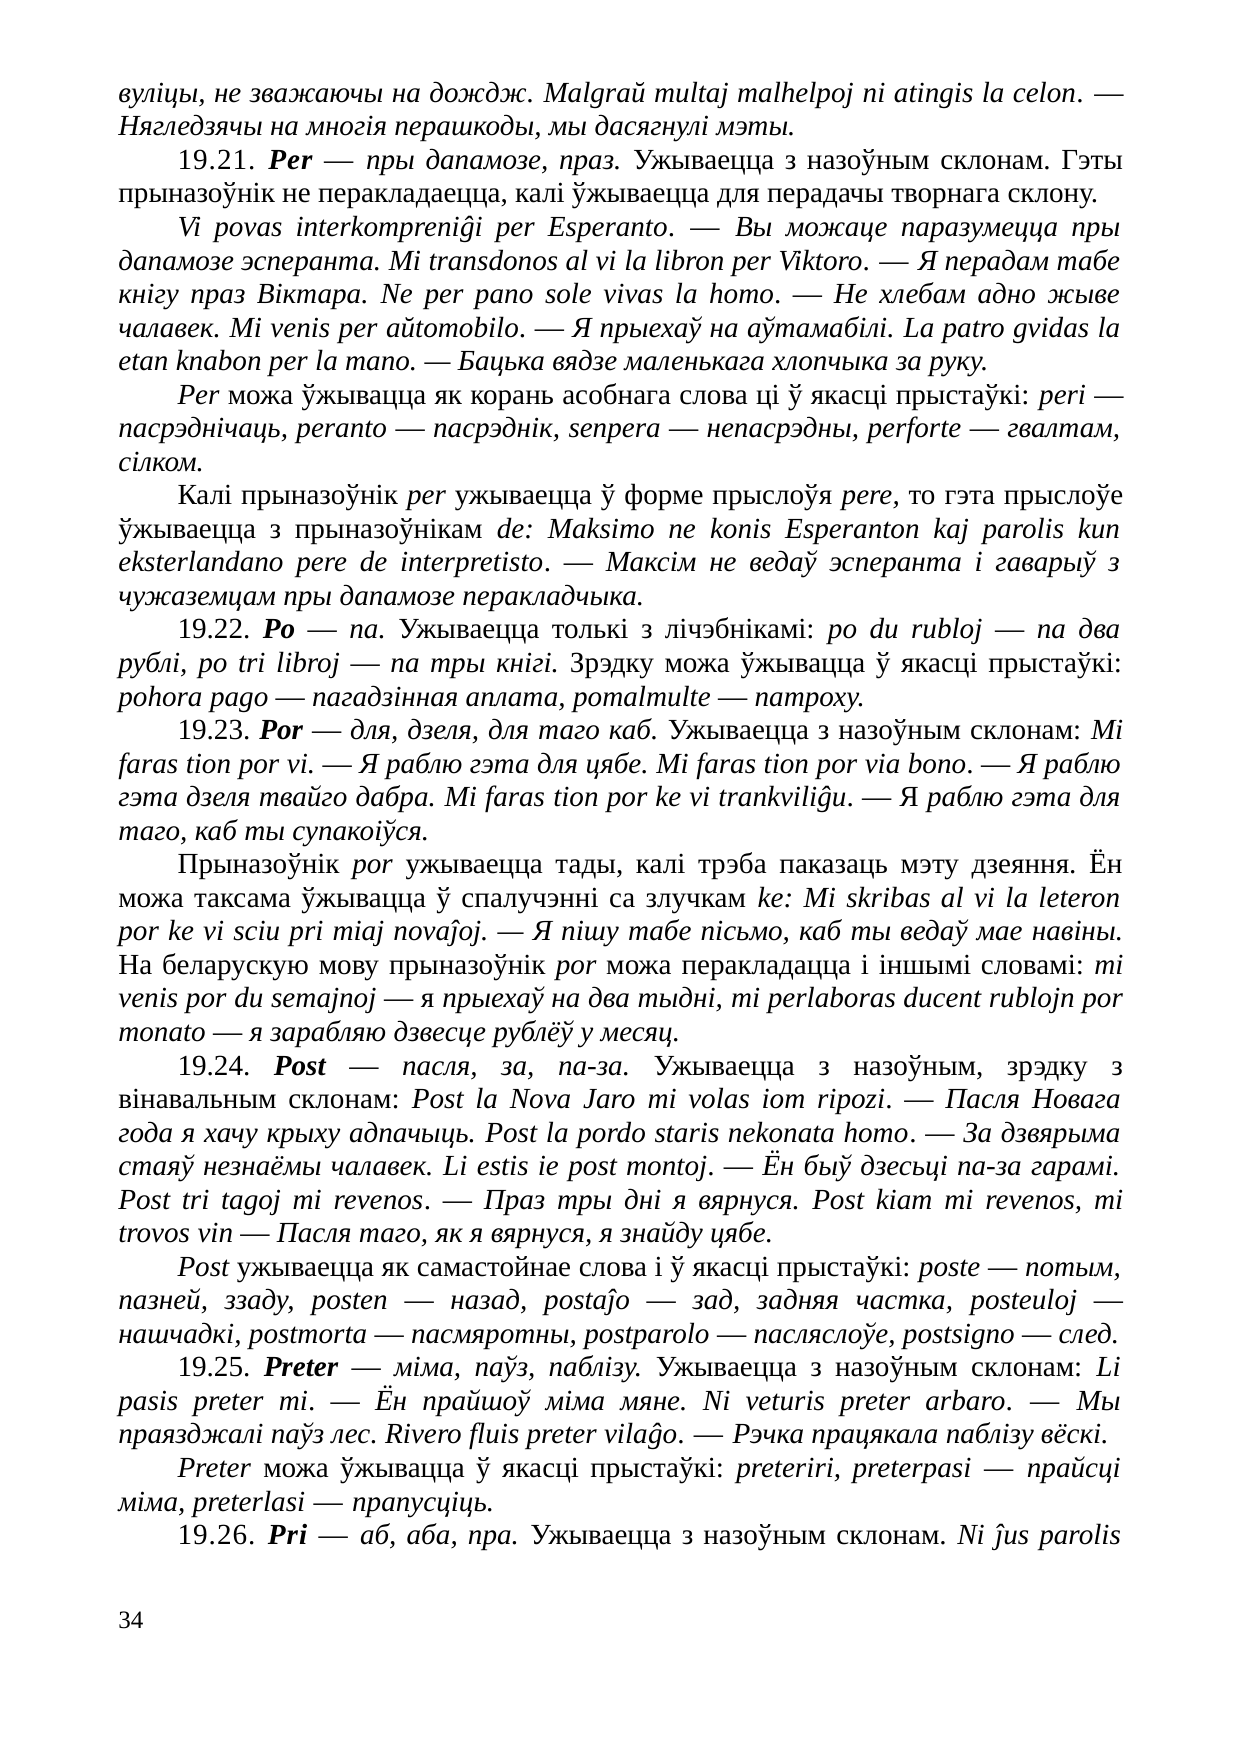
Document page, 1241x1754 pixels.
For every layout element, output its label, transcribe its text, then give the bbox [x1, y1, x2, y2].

text 19.21. Per — пры дапамозе, праз. Ужываецца з назоўным склонам. Гэты прыназоўнік не перакладаецца, калі ўжываецца для перадачы творнага склону. [118, 142, 1123, 209]
text вуліцы, не зважаючы на дождж. Malgraŭ multaj malhelpoj ni atingis la celon. — Нягледзячы на многія перашкоды, мы дасягнулі мэты. [118, 75, 1123, 142]
text Vi povas interkompreniĝi per Esperanto. — Вы можаце паразумецца пры дапамозе эсперанта. Mi transdonos al vi la libron per Viktoro. — Я перадам табе кнігу праз Віктара. Ne per pano sole vivas la homo. — Не хлебам адно жыве чалавек. Mi venis per aŭtomobilo. — Я прыехаў на аўтамабілі. La patro gvidas la etan knabon per la mano. — Бацька вядзе маленькага хлопчыка за руку. [118, 209, 1123, 377]
text Калі прыназоўнік per ужываецца ў форме прыслоўя pere, то гэта прыслоўе ўжываецца з прыназоўнікам de: Maksimo ne konis Esperanton kaj parolis kun eksterlandano pere de interpretisto. — Максім не ведаў эсперанта і гаварыў з чужаземцам пры дапамозе перакладчыка. [118, 477, 1123, 612]
text 19.25. Preter — міма, паўз, паблізу. Ужываецца з назоўным склонам: Li pasis preter mi. — Ён прайшоў міма мяне. Ni veturis preter arbaro. — Мы праязджалі паўз лес. Rivero fluis preter vilaĝo. — Рэчка працякала паблізу вёскі. [118, 1349, 1123, 1450]
text 19.26. Pri — аб, аба, пра. Ужываецца з назоўным склонам. Ni ĵus parolis [118, 1517, 1123, 1551]
text 19.23. Por — для, дзеля, для таго каб. Ужываецца з назоўным склонам: Mi faras tion por vi. — Я раблю гэта для цябе. Mi faras tion por via bono. — Я раблю гэта дзеля твайго дабра. Mi faras tion por ke vi trankviliĝu. — Я раблю гэта для таго, каб ты супакоіўся. [118, 712, 1123, 846]
text 19.22. Po — па. Ужываецца толькі з лічэбнікамі: po du rubloj — па два рублі, po tri libroj — па тры кнігі. Зрэдку можа ўжывацца ў якасці прыстаўкі: pohora pago — пагадзінная аплата, pomalmulte — патроху. [118, 612, 1123, 712]
text Preter можа ўжывацца ў якасці прыстаўкі: preteriri, preterpasi — прайсці міма, preterlasi — прапусціць. [118, 1450, 1123, 1517]
text 19.24. Post — пасля, за, па-за. Ужываецца з назоўным, зрэдку з вінавальным склонам: Post la Nova Jaro mi volas iom ripozi. — Пасля Новага года я хачу крыху адпачыць. Post la pordo staris nekonata homo. — За дзвярыма стаяў незнаёмы чалавек. Li estis ie post montoj. — Ён быў дзесьці па-за гарамі. Post tri tagoj mi revenos. — Праз тры дні я вярнуся. Post kiam mi revenos, mi trovos vin — Пасля таго, як я вярнуся, я знайду цябе. [118, 1048, 1123, 1249]
text Per можа ўжывацца як корань асобнага слова ці ў якасці прыстаўкі: peri — пасрэднічаць, peranto — пасрэднік, senpera — непасрэдны, perforte — гвалтам, сілком. [118, 377, 1123, 477]
text Post ужываецца як самастойнае слова і ў якасці прыстаўкі: poste — потым, пазней, ззаду, posten — назад, postaĵo — зад, задняя частка, posteuloj — нашчадкі, postmorta — пасмяротны, postparolo — пасляслоўе, postsignо — след. [118, 1249, 1123, 1349]
text Прыназоўнік por ужываецца тады, калі трэба паказаць мэту дзеяння. Ён можа таксама ўжывацца ў спалучэнні са злучкам ke: Mi skribas al vi la leteron por ke vi sciu pri miaj novaĵoj. — Я пішу табе пісьмо, каб ты ведаў мае навіны. На беларускую мову прыназоўнік por можа перакладацца і іншымі словамі: mi venis por du semajnoj — я прыехаў на два тыдні, mi perlaboras ducent rublojn por monato — я зарабляю дзвесце рублёў у месяц. [118, 846, 1123, 1048]
